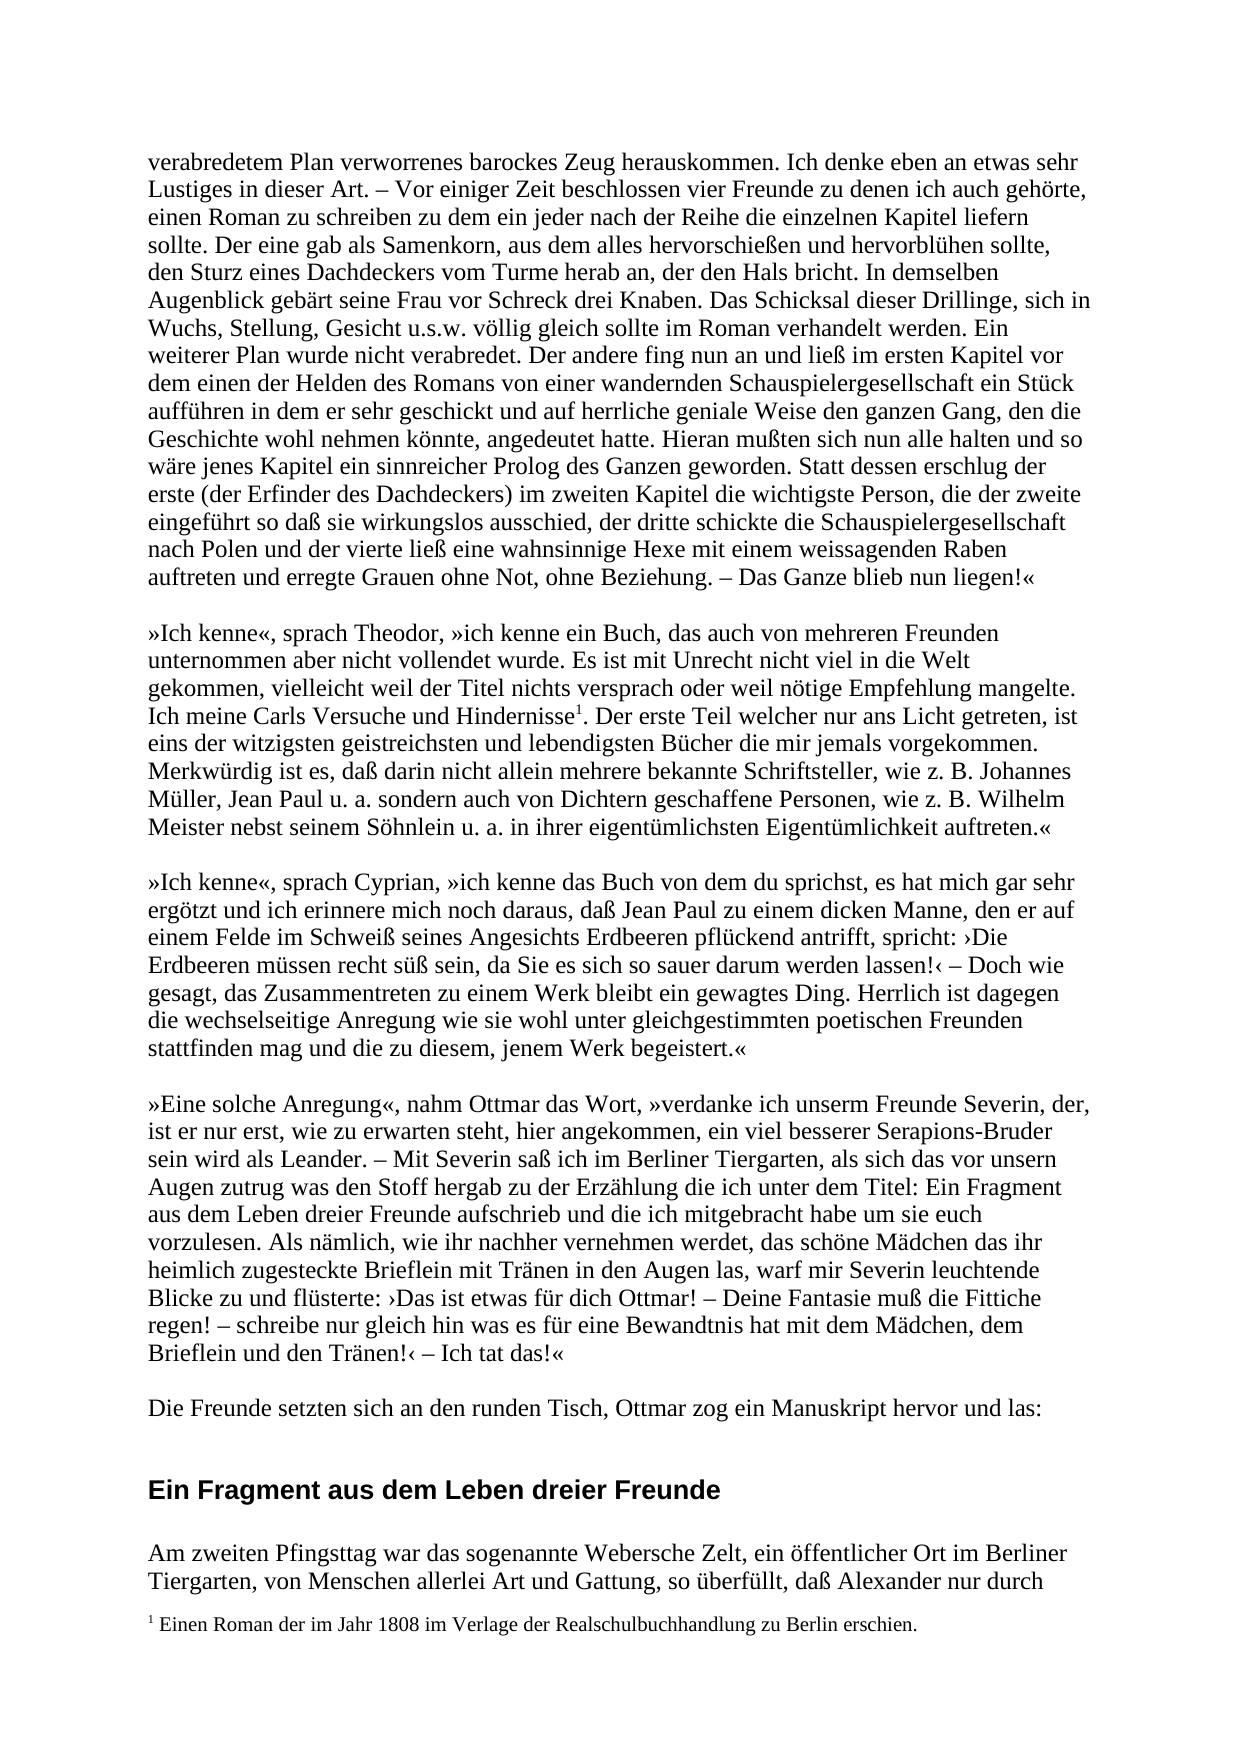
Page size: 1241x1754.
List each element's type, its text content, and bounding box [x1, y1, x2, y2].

text Einen Roman der im Jahr 1808 im Verlage der Realschulbuchhandlung zu Berlin erschien. [148, 1613, 1092, 1636]
text »Ich kenne«, sprach Theodor, »ich kenne ein Buch, das auch von mehreren Freunden unternommen aber nicht vollendet wurde. Es ist mit Unrecht nicht viel in die Welt gekommen, vielleicht weil der Titel nichts versprach oder weil nötige Empfehlung mangelte. Ich meine Carls Versuche und Hindernisse. Der erste Teil welcher nur ans Licht getreten, ist eins der witzigsten geistreichsten und lebendigsten Bücher die mir jemals vorgekommen. Merkwürdig ist es, daß darin nicht allein mehrere bekannte Schriftsteller, wie z. B. Johannes Müller, Jean Paul u. a. sondern auch von Dichtern geschaffene Personen, wie z. B. Wilhelm Meister nebst seinem Söhnlein u. a. in ihrer eigentümlichsten Eigentümlichkeit auftreten.« [148, 619, 1092, 840]
text verabredetem Plan verworrenes barockes Zeug herauskommen. Ich denke eben an etwas sehr Lustiges in dieser Art. – Vor einiger Zeit beschlossen vier Freunde zu denen ich auch gehörte, einen Roman zu schreiben zu dem ein jeder nach der Reihe die einzelnen Kapitel liefern sollte. Der eine gab als Samenkorn, aus dem alles hervorschießen und hervorblühen sollte, den Sturz eines Dachdeckers vom Turme herab an, der den Hals bricht. In demselben Augenblick gebärt seine Frau vor Schreck drei Knaben. Das Schicksal dieser Drillinge, sich in Wuchs, Stellung, Gesicht u.s.w. völlig gleich sollte im Roman verhandelt werden. Ein weiterer Plan wurde nicht verabredet. Der andere fing nun an und ließ im ersten Kapitel vor dem einen der Helden des Romans von einer wandernden Schauspielergesellschaft ein Stück aufführen in dem er sehr geschickt und auf herrliche geniale Weise den ganzen Gang, den die Geschichte wohl nehmen könnte, angedeutet hatte. Hieran mußten sich nun alle halten und so wäre jenes Kapitel ein sinnreicher Prolog des Ganzen geworden. Statt dessen erschlug der erste (der Erfinder des Dachdeckers) im zweiten Kapitel die wichtigste Person, die der zweite eingeführt so daß sie wirkungslos ausschied, der dritte schickte die Schauspielergesellschaft nach Polen und der vierte ließ eine wahnsinnige Hexe mit einem weissagenden Raben auftreten und erregte Grauen ohne Not, ohne Beziehung. – Das Ganze blieb nun liegen!« [148, 148, 1092, 591]
text »Eine solche Anregung«, nahm Ottmar das Wort, »verdanke ich unserm Freunde Severin, der, ist er nur erst, wie zu erwarten steht, hier angekommen, ein viel besserer Serapions-Bruder sein wird als Leander. – Mit Severin saß ich im Berliner Tiergarten, als sich das vor unsern Augen zutrug was den Stoff hergab zu der Erzählung die ich unter dem Titel: Ein Fragment aus dem Leben dreier Freunde aufschrieb und die ich mitgebracht habe um sie euch vorzulesen. Als nämlich, wie ihr nachher vernehmen werdet, das schöne Mädchen das ihr heimlich zugesteckte Brieflein mit Tränen in den Augen las, warf mir Severin leuchtende Blicke zu und flüsterte: ›Das ist etwas für dich Ottmar! – Deine Fantasie muß die Fittiche regen! – schreibe nur gleich hin was es für eine Bewandtnis hat mit dem Mädchen, dem Brieflein und den Tränen!‹ – Ich tat das!« [148, 1090, 1092, 1367]
subtitle Ein Fragment aus dem Leben dreier Freunde [148, 1475, 1092, 1505]
text Am zweiten Pfingsttag war das sogenannte Webersche Zelt, ein öffentlicher Ort im Berliner Tiergarten, von Menschen allerlei Art und Gattung, so überfüllt, daß Alexander nur durch [148, 1539, 1092, 1594]
text »Ich kenne«, sprach Cyprian, »ich kenne das Buch von dem du sprichst, es hat mich gar sehr ergötzt und ich erinnere mich noch daraus, daß Jean Paul zu einem dicken Manne, den er auf einem Felde im Schweiß seines Angesichts Erdbeeren pflückend antrifft, spricht: ›Die Erdbeeren müssen recht süß sein, da Sie es sich so sauer darum werden lassen!‹ – Doch wie gesagt, das Zusammentreten zu einem Werk bleibt ein gewagtes Ding. Herrlich ist dagegen die wechselseitige Anregung wie sie wohl unter gleichgestimmten poetischen Freunden stattfinden mag und die zu diesem, jenem Werk begeistert.« [148, 868, 1092, 1062]
text Die Freunde setzten sich an den runden Tisch, Ottmar zog ein Manuskript hervor und las: [148, 1394, 1092, 1422]
